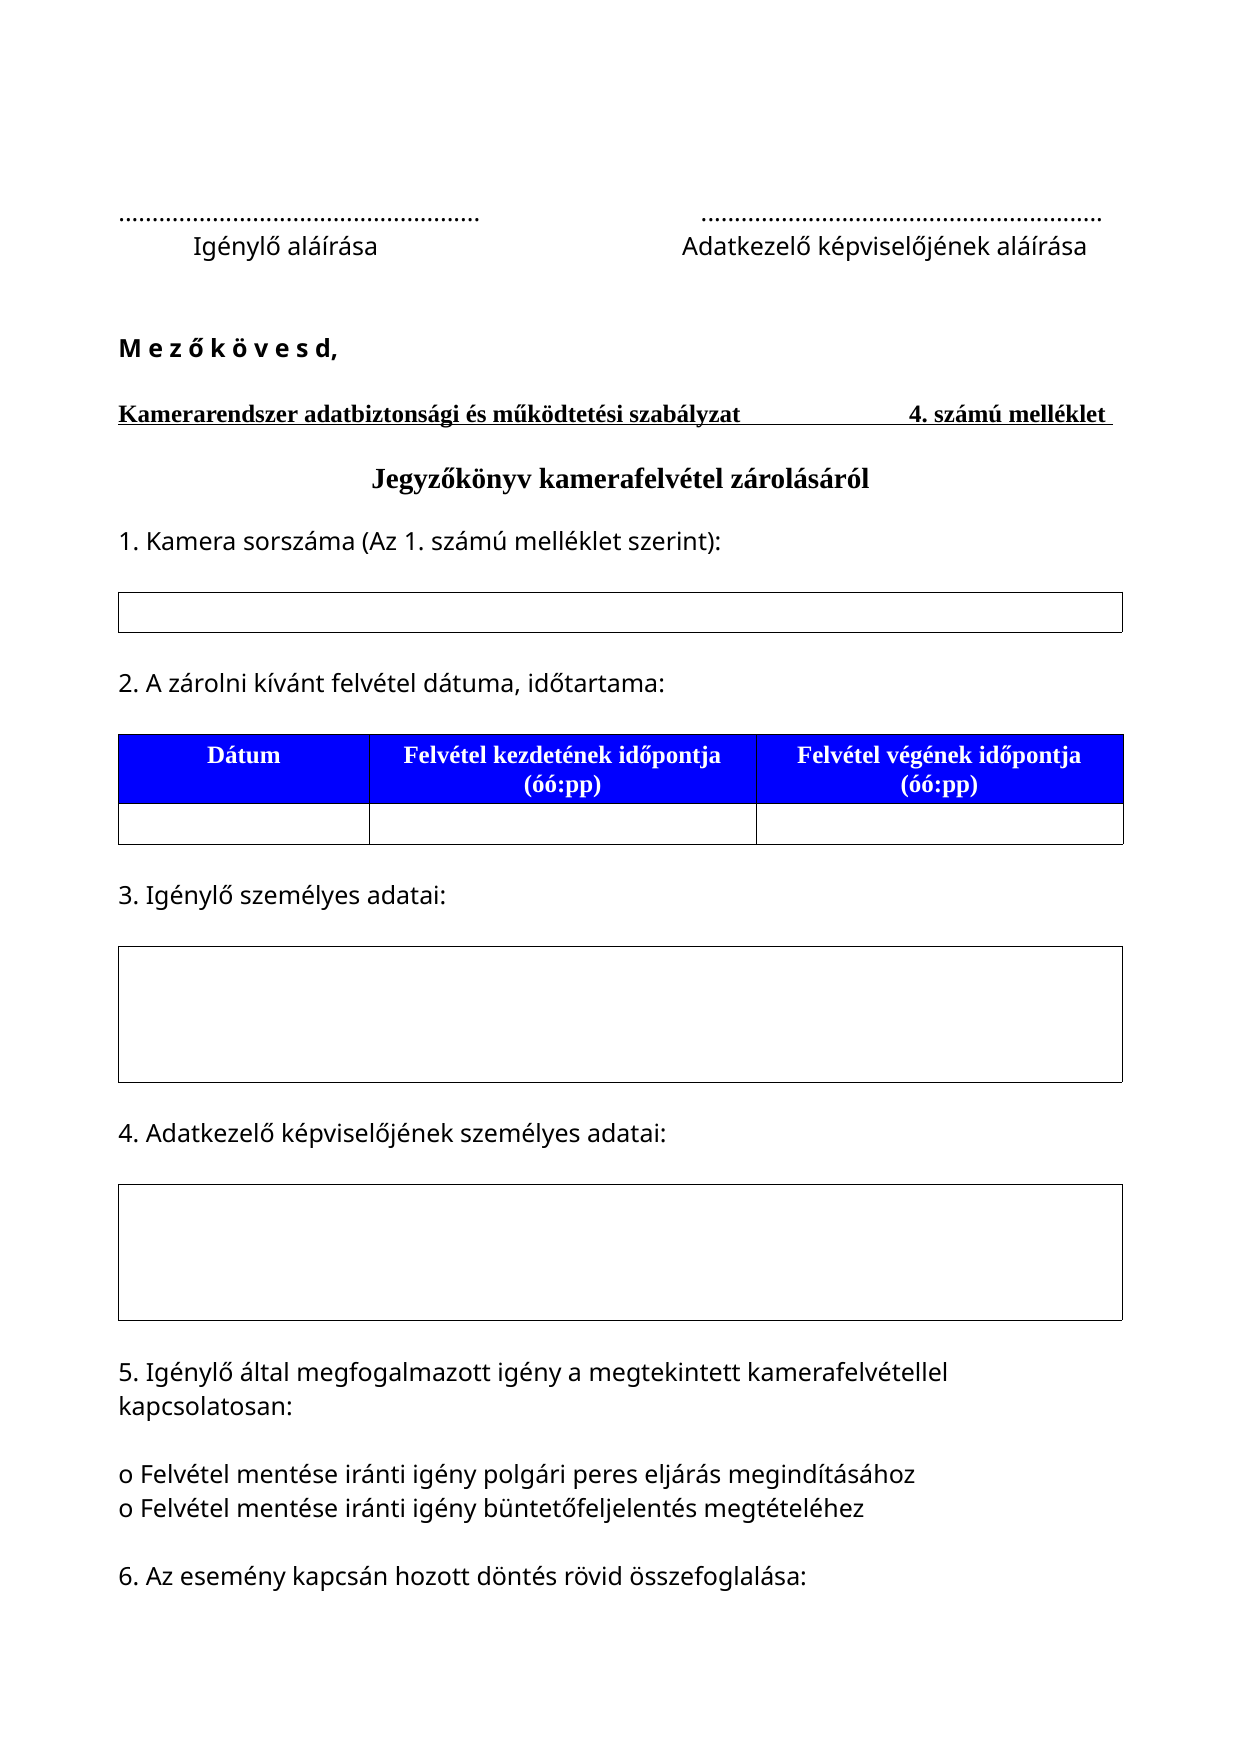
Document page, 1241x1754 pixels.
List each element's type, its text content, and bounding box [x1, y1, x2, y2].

table_header Dátum [119, 735, 369, 803]
text o Felvétel mentése iránti igény büntetőfeljelentés megtételéhez [118, 1490, 1122, 1524]
table_header [119, 1185, 1122, 1320]
text 2. A zárolni kívánt felvétel dátuma, időtartama: [118, 666, 1122, 700]
text Jegyzőkönyv kamerafelvétel zárolásáról [118, 461, 1122, 495]
table_header [119, 593, 1122, 632]
table_cell [757, 804, 1123, 843]
table_header Felvétel kezdetének időpontja (óó:pp) [370, 735, 756, 803]
text 1. Kamera sorszáma (Az 1. számú melléklet szerint): [118, 523, 1122, 557]
text M e z ő k ö v e s d, [118, 331, 1122, 365]
text o Felvétel mentése iránti igény polgári peres eljárás megindításához [118, 1456, 1122, 1490]
table_cell [370, 804, 756, 843]
text 5. Igénylő által megfogalmazott igény a megtekintett kamerafelvétellel kapcsolatosan: [118, 1354, 1122, 1422]
text 6. Az esemény kapcsán hozott döntés rövid összefoglalása: [118, 1558, 1122, 1593]
table_cell [119, 804, 369, 843]
table_header Felvétel végének időpontja (óó:pp) [757, 735, 1123, 803]
text Kamerarendszer adatbiztonsági és működtetési szabályzat 4. számú melléklet [118, 399, 1122, 428]
text 3. Igénylő személyes adatai: [118, 878, 1122, 912]
text 4. Adatkezelő képviselőjének személyes adatai: [118, 1116, 1122, 1150]
text ...................................................... ............................................................ [118, 194, 1122, 228]
table_header [119, 947, 1122, 1082]
text Igénylő aláírása Adatkezelő képviselőjének aláírása [118, 228, 1122, 263]
